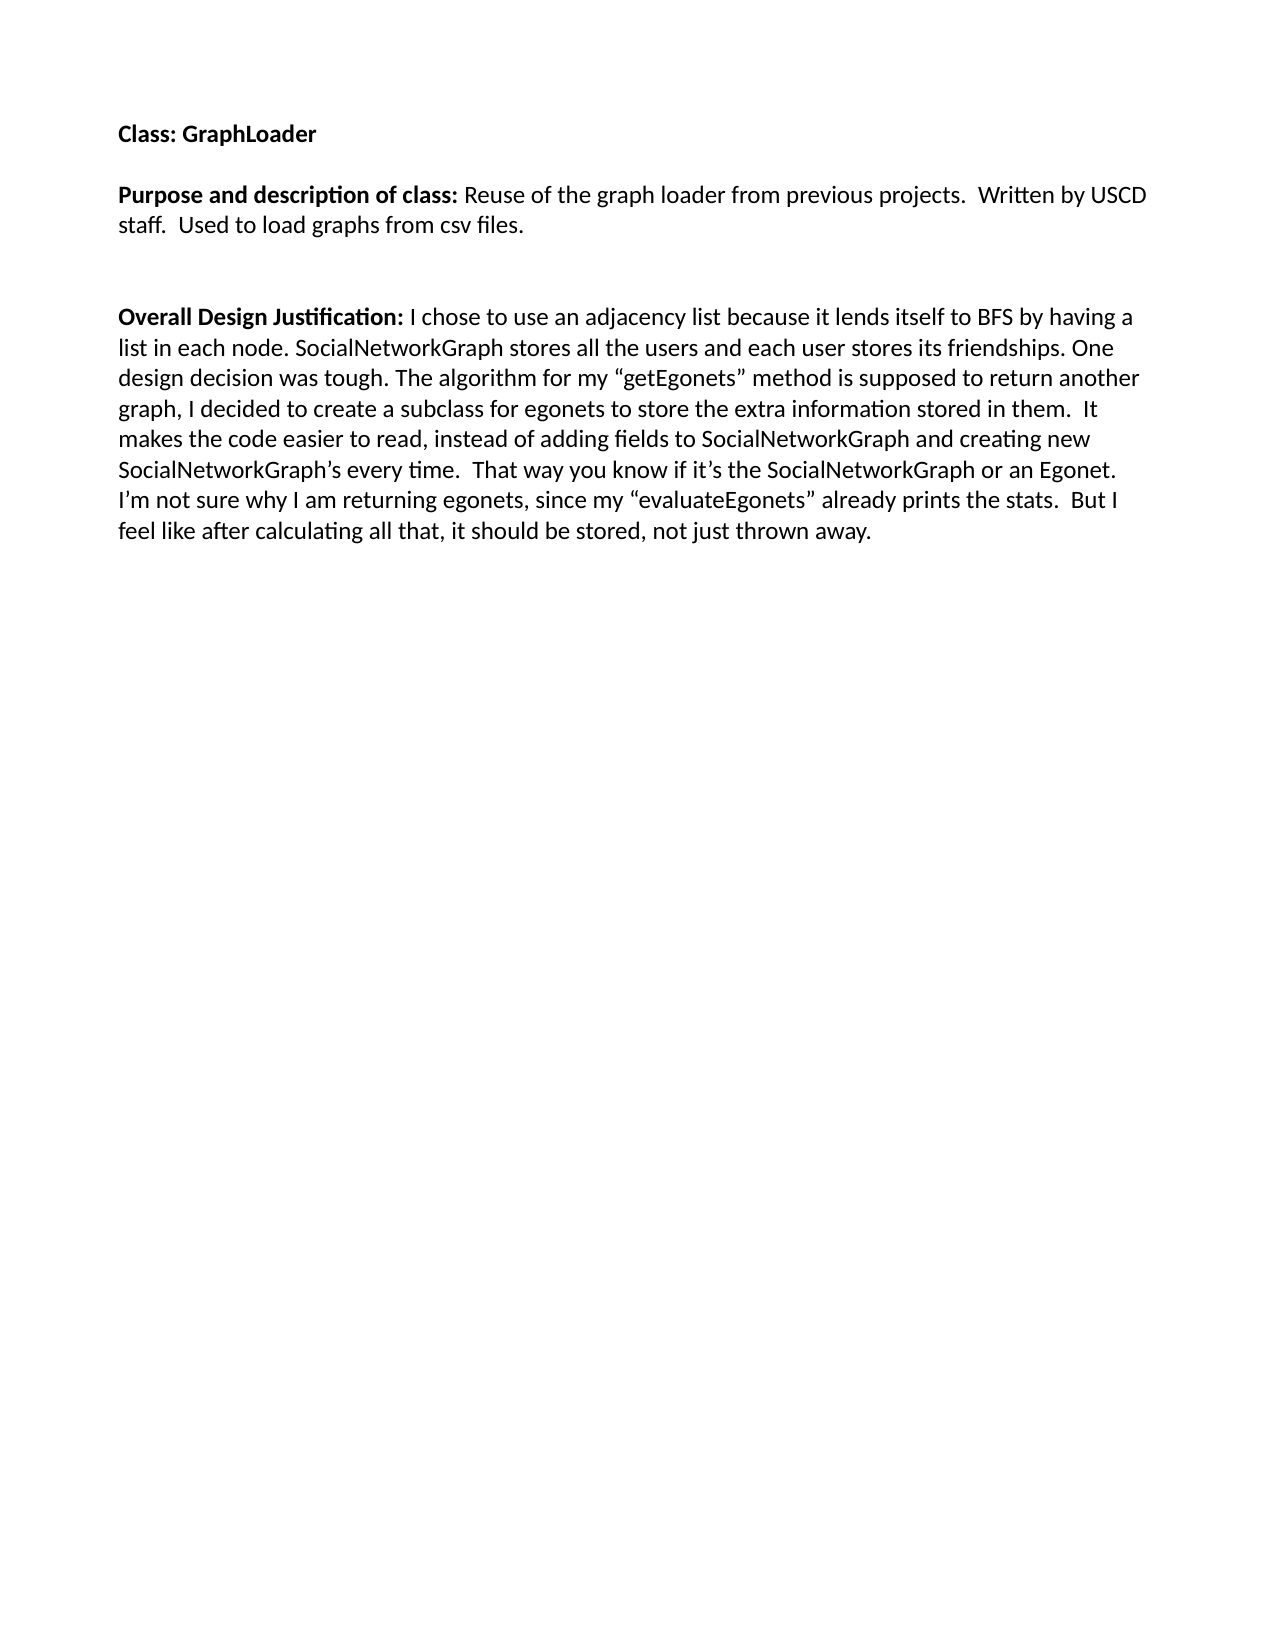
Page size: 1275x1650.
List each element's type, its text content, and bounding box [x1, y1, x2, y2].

text Purpose and description of class: Reuse of the graph loader from previous projects. Written by USCD staff. Used to load graphs from csv files. [118, 179, 1157, 240]
text Class: GraphLoader [118, 118, 1157, 149]
text Overall Design Justification: I chose to use an adjacency list because it lends itself to BFS by having a list in each node. SocialNetworkGraph stores all the users and each user stores its friendships. One design decision was tough. The algorithm for my “getEgonets” method is supposed to return another graph, I decided to create a subclass for egonets to store the extra information stored in them. It makes the code easier to read, instead of adding fields to SocialNetworkGraph and creating new SocialNetworkGraph’s every time. That way you know if it’s the SocialNetworkGraph or an Egonet. I’m not sure why I am returning egonets, since my “evaluateEgonets” already prints the stats. But I feel like after calculating all that, it should be stored, not just thrown away. [118, 301, 1157, 545]
